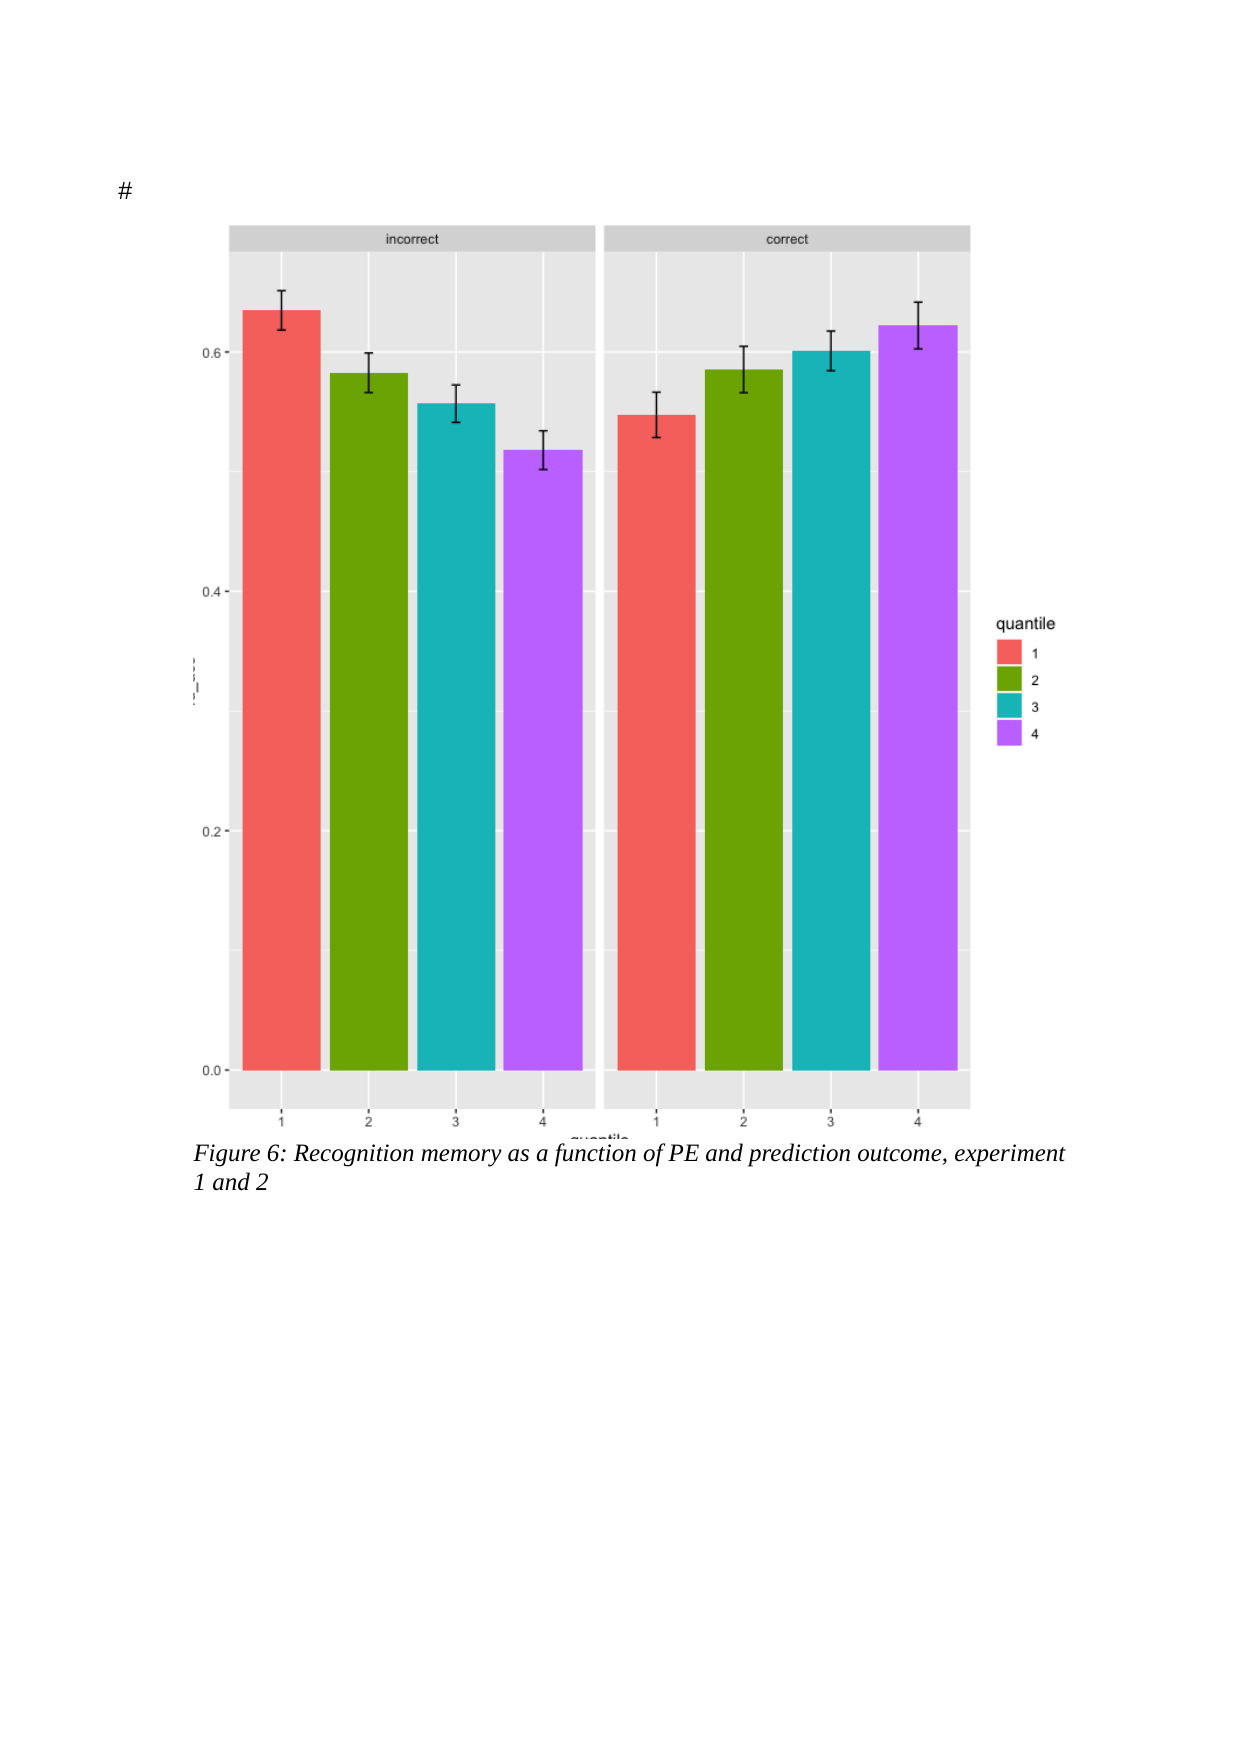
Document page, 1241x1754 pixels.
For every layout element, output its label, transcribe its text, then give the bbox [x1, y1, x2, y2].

text # [118, 176, 1122, 204]
picture [193, 217, 1073, 1139]
text Figure 6: Recognition memory as a function of PE and prediction outcome, experiment 1 and 2 [193, 1139, 1072, 1196]
text [193, 205, 1072, 217]
